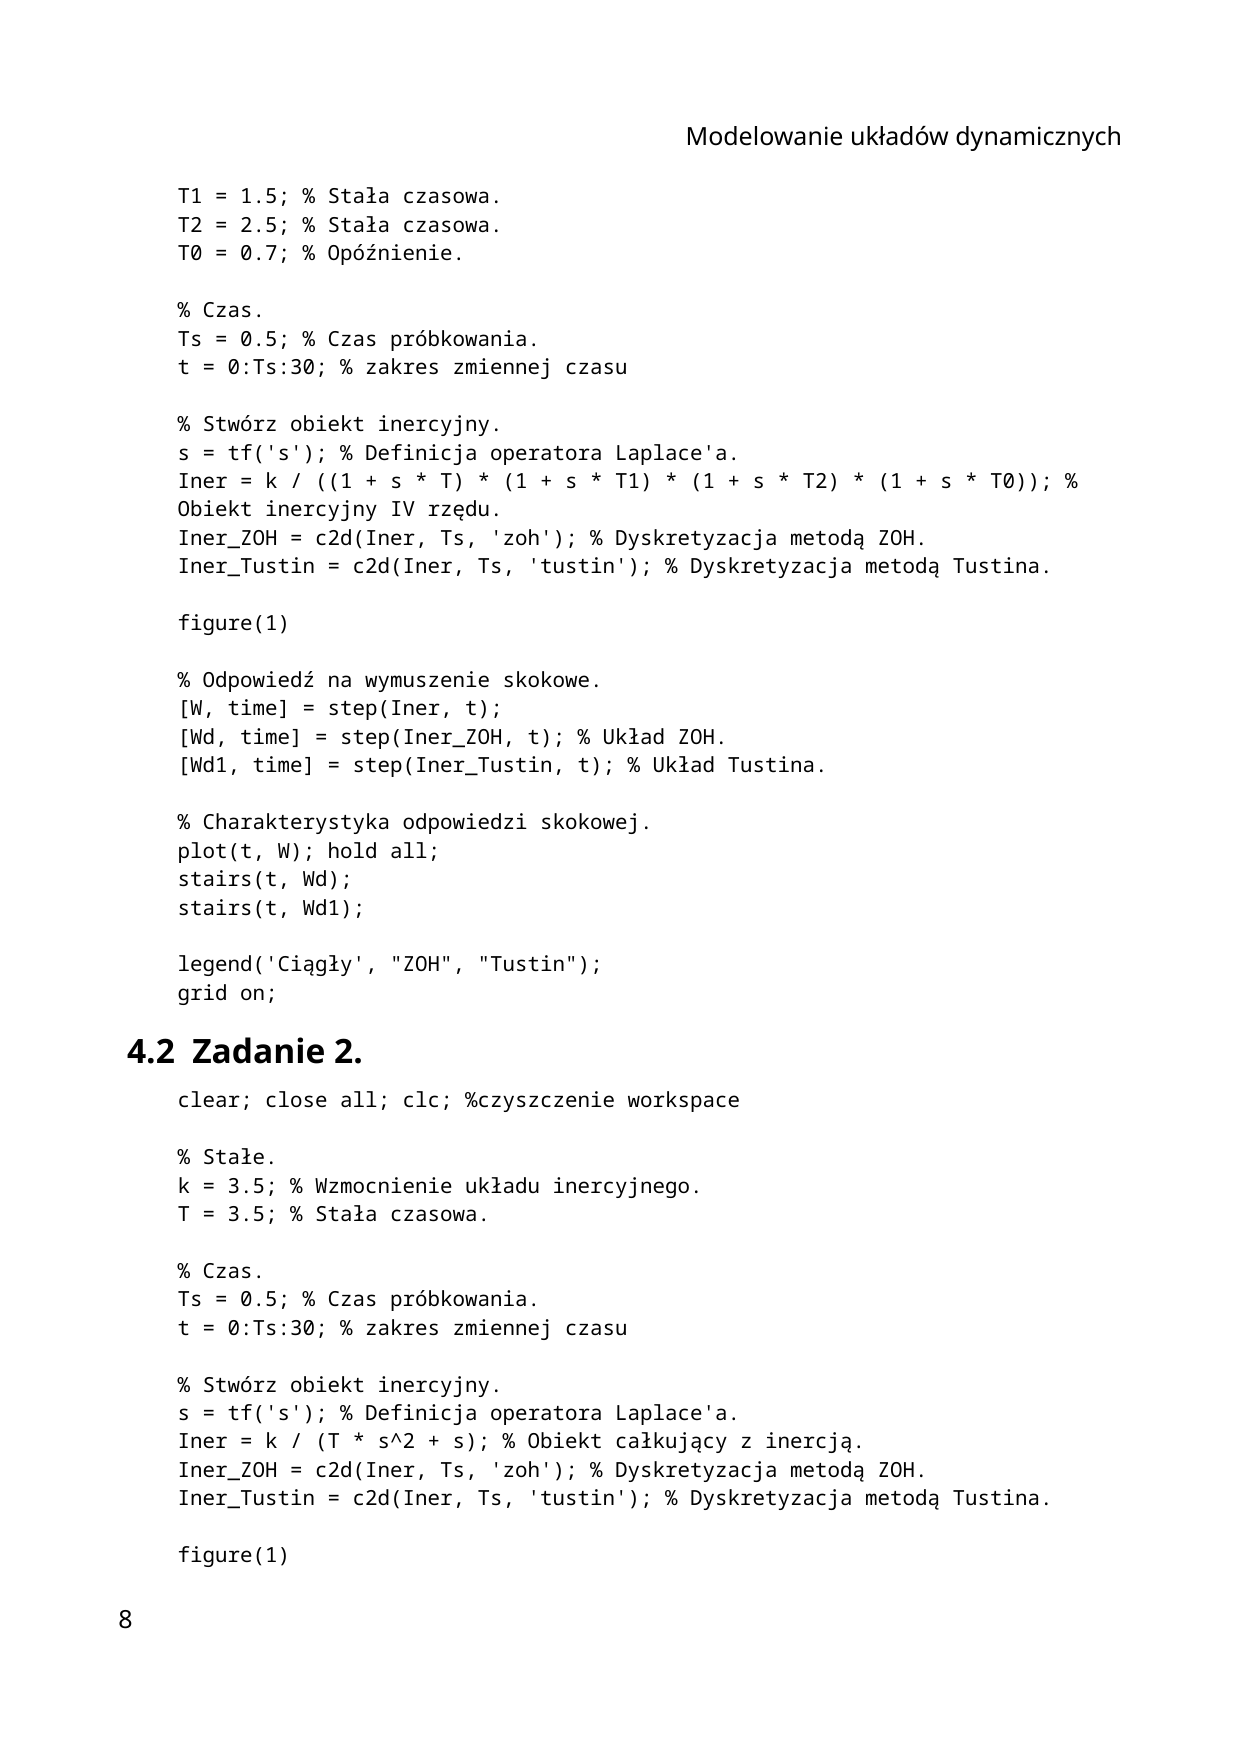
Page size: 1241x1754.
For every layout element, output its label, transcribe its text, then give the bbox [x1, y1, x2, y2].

text s = tf('s'); % Definicja operatora Laplace'a. [177, 438, 1122, 466]
text figure(1) [177, 608, 1122, 637]
text k = 3.5; % Wzmocnienie układu inercyjnego. [177, 1171, 1122, 1199]
text t = 0:Ts:30; % zakres zmiennej czasu [177, 1313, 1122, 1341]
text % Odpowiedź na wymuszenie skokowe. [177, 665, 1122, 693]
text Iner_ZOH = c2d(Iner, Ts, 'zoh'); % Dyskretyzacja metodą ZOH. [177, 1455, 1122, 1483]
text % Czas. [177, 295, 1122, 324]
text Iner_Tustin = c2d(Iner, Ts, 'tustin'); % Dyskretyzacja metodą Tustina. [177, 1483, 1122, 1512]
text [Wd, time] = step(Iner_ZOH, t); % Układ ZOH. [177, 722, 1122, 750]
text % Stałe. [177, 1142, 1122, 1171]
text % Stwórz obiekt inercyjny. [177, 409, 1122, 438]
text grid on; [177, 978, 1122, 1006]
text T0 = 0.7; % Opóźnienie. [177, 238, 1122, 267]
text plot(t, W); hold all; [177, 836, 1122, 864]
text [Wd1, time] = step(Iner_Tustin, t); % Układ Tustina. [177, 750, 1122, 779]
text stairs(t, Wd); [177, 864, 1122, 893]
text [W, time] = step(Iner, t); [177, 693, 1122, 722]
text Iner = k / (T * s^2 + s); % Obiekt całkujący z inercją. [177, 1427, 1122, 1455]
text T2 = 2.5; % Stała czasowa. [177, 210, 1122, 238]
text Iner_Tustin = c2d(Iner, Ts, 'tustin'); % Dyskretyzacja metodą Tustina. [177, 551, 1122, 580]
text % Stwórz obiekt inercyjny. [177, 1370, 1122, 1398]
text clear; close all; clc; %czyszczenie workspace [177, 1085, 1122, 1114]
text % Charakterystyka odpowiedzi skokowej. [177, 807, 1122, 836]
subtitle Zadanie 2. [118, 1027, 1122, 1073]
text figure(1) [177, 1540, 1122, 1569]
text Ts = 0.5; % Czas próbkowania. [177, 1284, 1122, 1313]
text % Czas. [177, 1256, 1122, 1284]
text T = 3.5; % Stała czasowa. [177, 1199, 1122, 1228]
text stairs(t, Wd1); [177, 893, 1122, 921]
text Iner = k / ((1 + s * T) * (1 + s * T1) * (1 + s * T2) * (1 + s * T0)); % Obiekt inercyjny IV rzędu. [177, 466, 1122, 523]
text T1 = 1.5; % Stała czasowa. [177, 182, 1122, 210]
text t = 0:Ts:30; % zakres zmiennej czasu [177, 352, 1122, 381]
text s = tf('s'); % Definicja operatora Laplace'a. [177, 1398, 1122, 1427]
text Iner_ZOH = c2d(Iner, Ts, 'zoh'); % Dyskretyzacja metodą ZOH. [177, 523, 1122, 551]
text Ts = 0.5; % Czas próbkowania. [177, 324, 1122, 352]
text legend('Ciągły', "ZOH", "Tustin"); [177, 949, 1122, 978]
